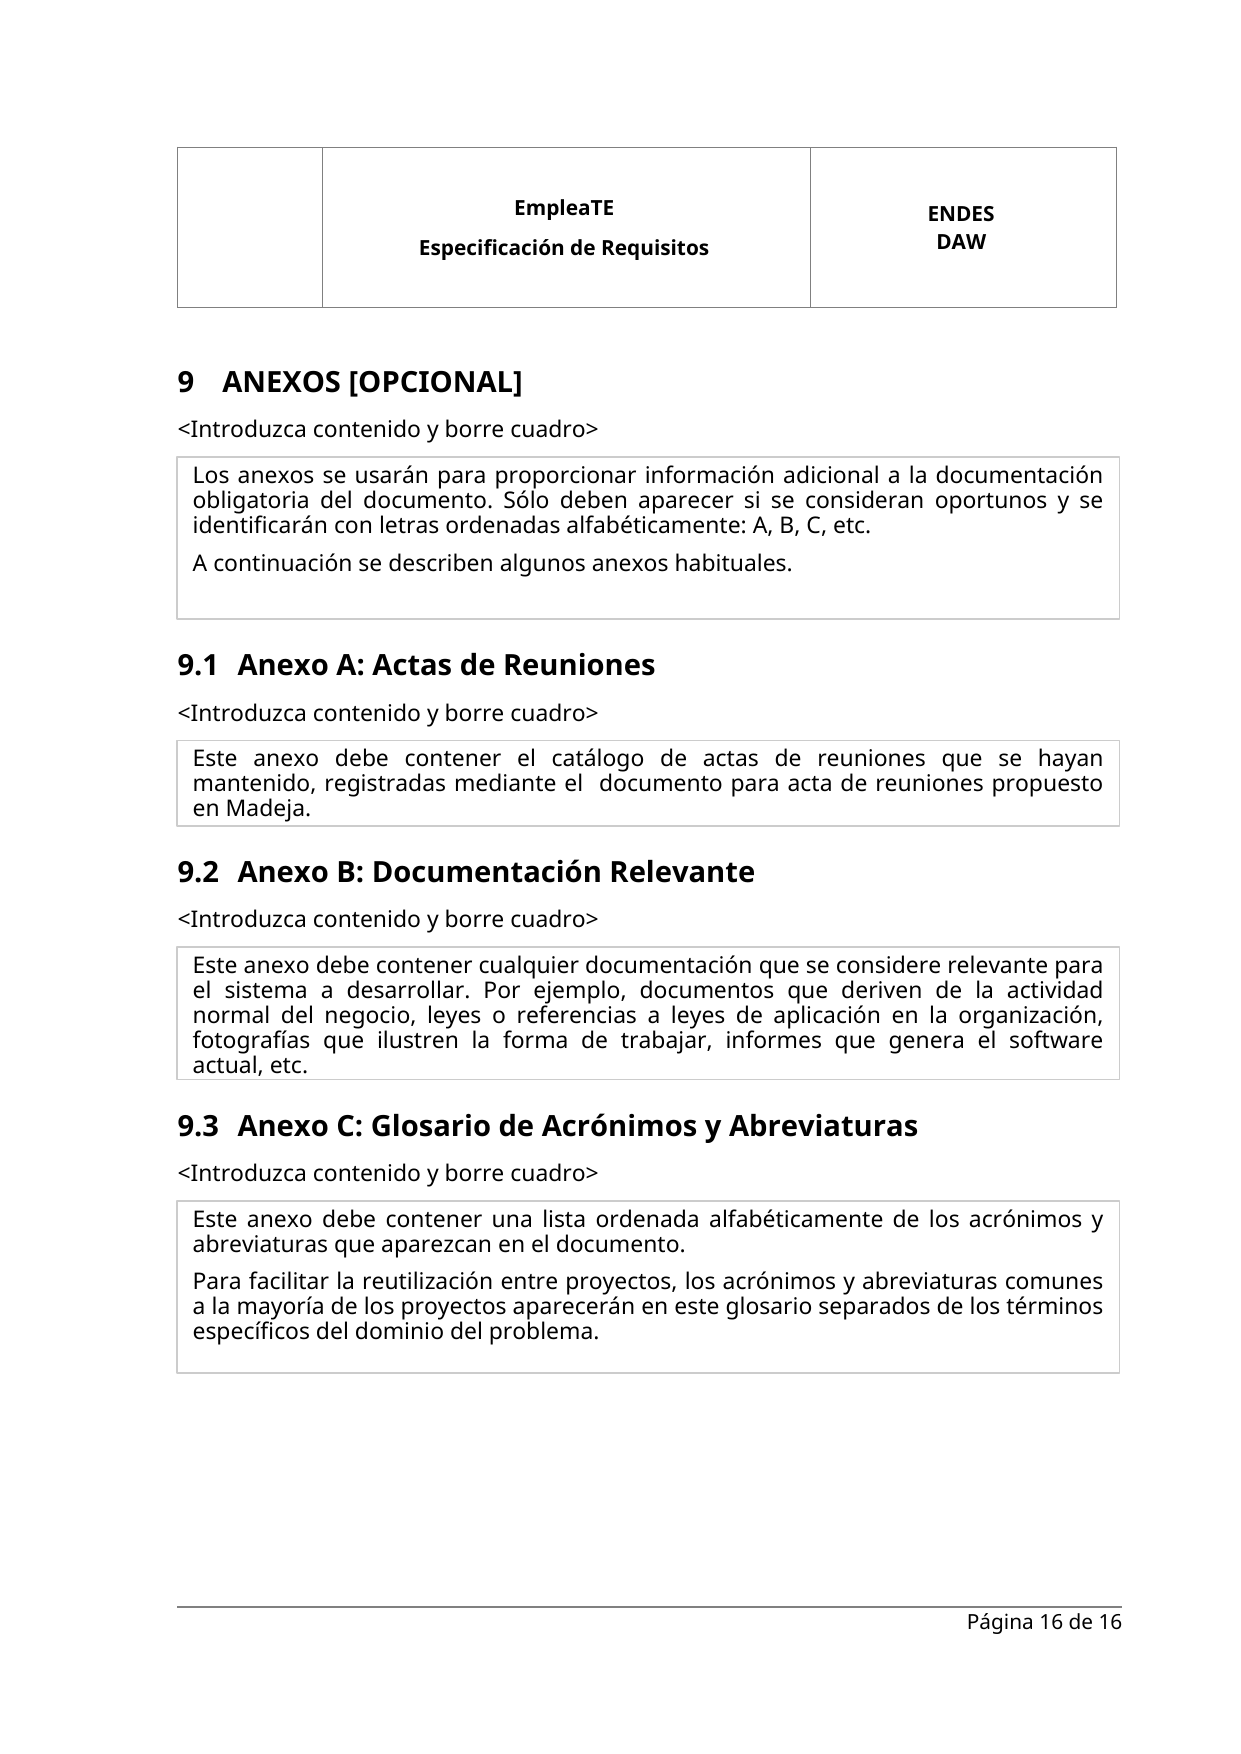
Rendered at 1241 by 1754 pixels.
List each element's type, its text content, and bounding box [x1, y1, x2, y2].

subtitle Anexo C: Glosario de Acrónimos y Abreviaturas [177, 1105, 1122, 1144]
text <Introduzca contenido y borre cuadro> [177, 413, 1122, 445]
subtitle ANEXOS [OPCIONAL] [177, 361, 1122, 401]
subtitle Anexo B: Documentación Relevante [177, 851, 1122, 891]
text <Introduzca contenido y borre cuadro> [177, 697, 1122, 728]
subtitle Anexo A: Actas de Reuniones [177, 644, 1122, 684]
text <Introduzca contenido y borre cuadro> [177, 903, 1122, 934]
text <Introduzca contenido y borre cuadro> [177, 1157, 1122, 1188]
